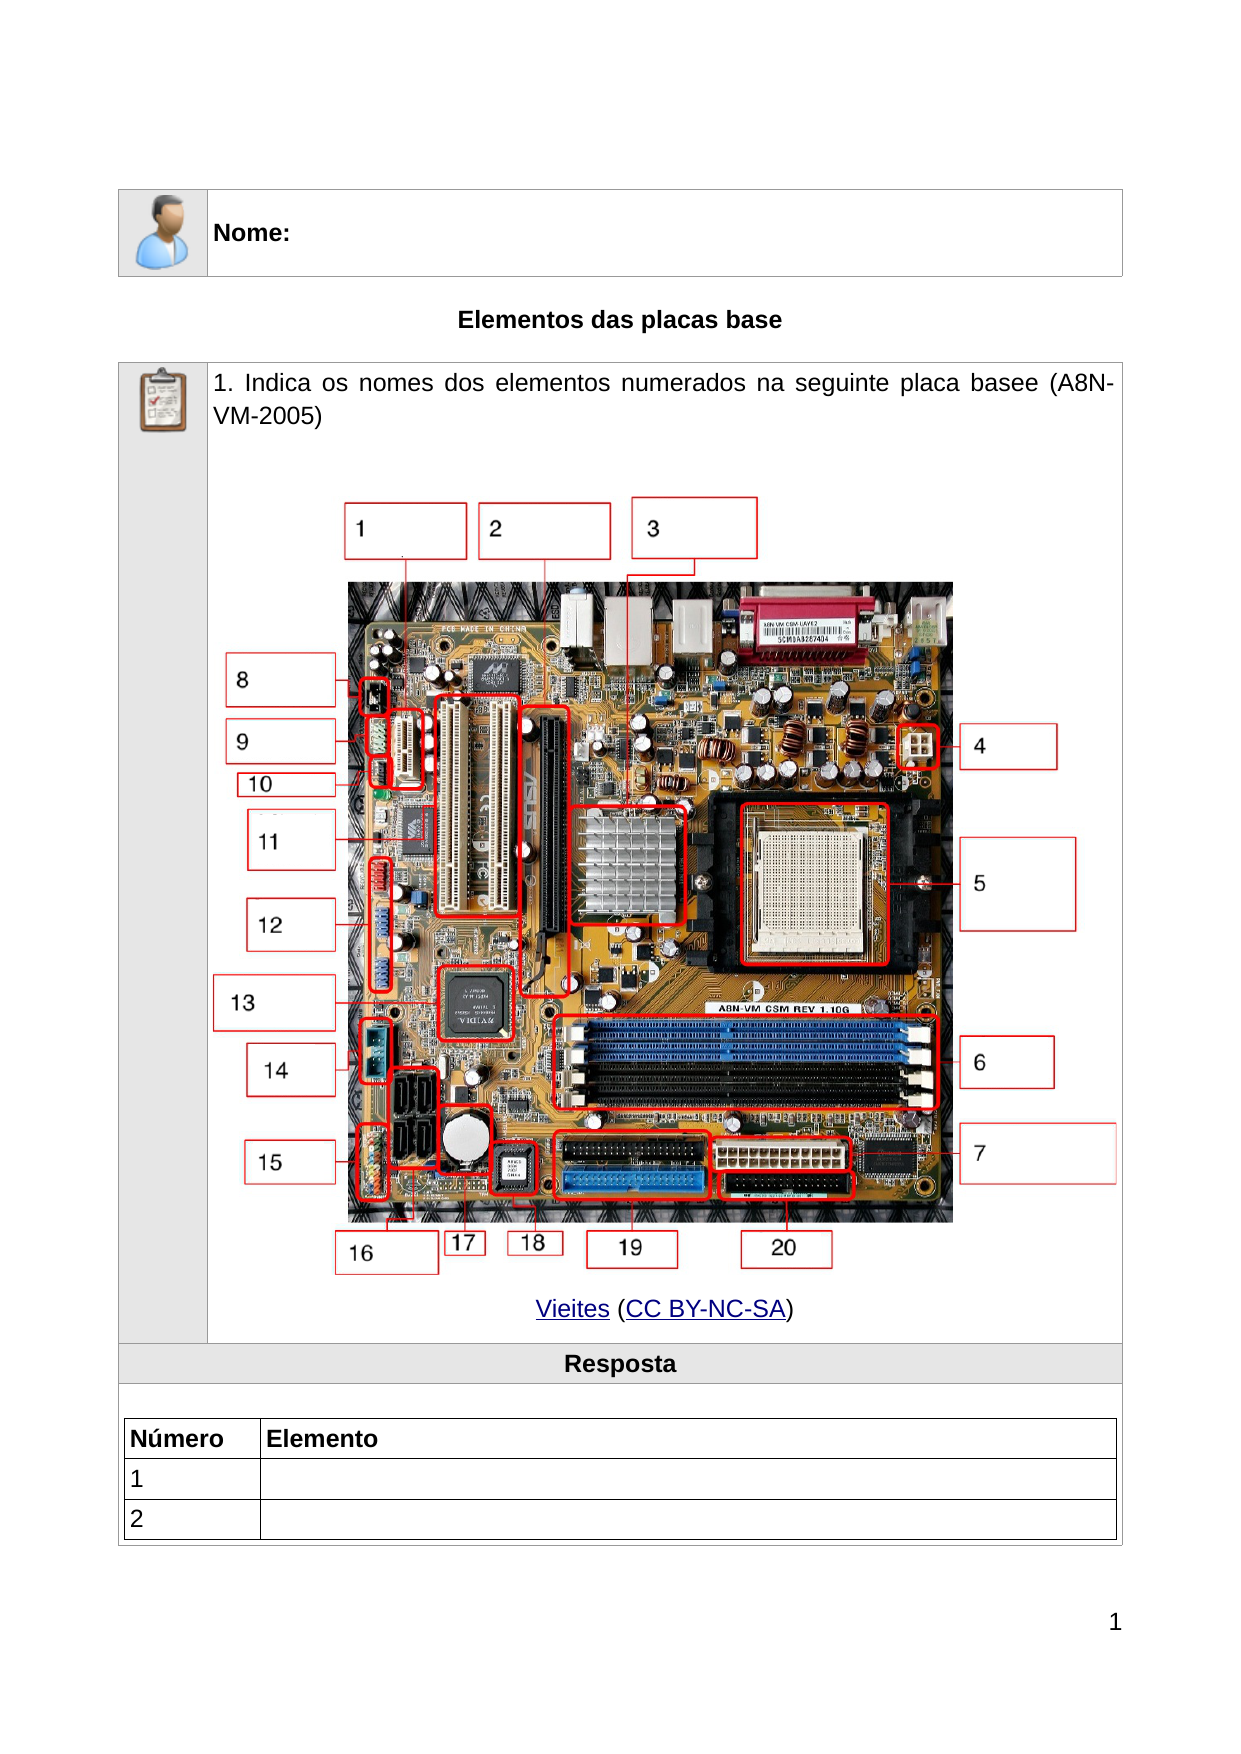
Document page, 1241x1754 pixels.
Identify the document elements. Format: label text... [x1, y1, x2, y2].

picture [125, 195, 201, 270]
table_header Elemento [261, 1419, 1116, 1458]
table_cell [261, 1459, 1116, 1498]
table_cell [261, 1500, 1116, 1539]
text Elementos das placas base [118, 304, 1122, 333]
table_header Número [125, 1419, 260, 1458]
picture [130, 367, 195, 433]
table_cell 2 [125, 1500, 260, 1539]
table_header Nome: [208, 190, 1122, 276]
table_header 1. Indica os nomes dos elementos numerados na seguinte placa basee (A8N-VM-2005) Vieites (CC BY-NC-SA) [208, 363, 1122, 1343]
table_header [119, 190, 207, 276]
picture [212, 496, 1117, 1275]
table_cell 1 [125, 1459, 260, 1498]
table_cell [119, 1384, 1122, 1544]
table_cell Resposta [119, 1344, 1122, 1383]
table_header [119, 363, 207, 1343]
